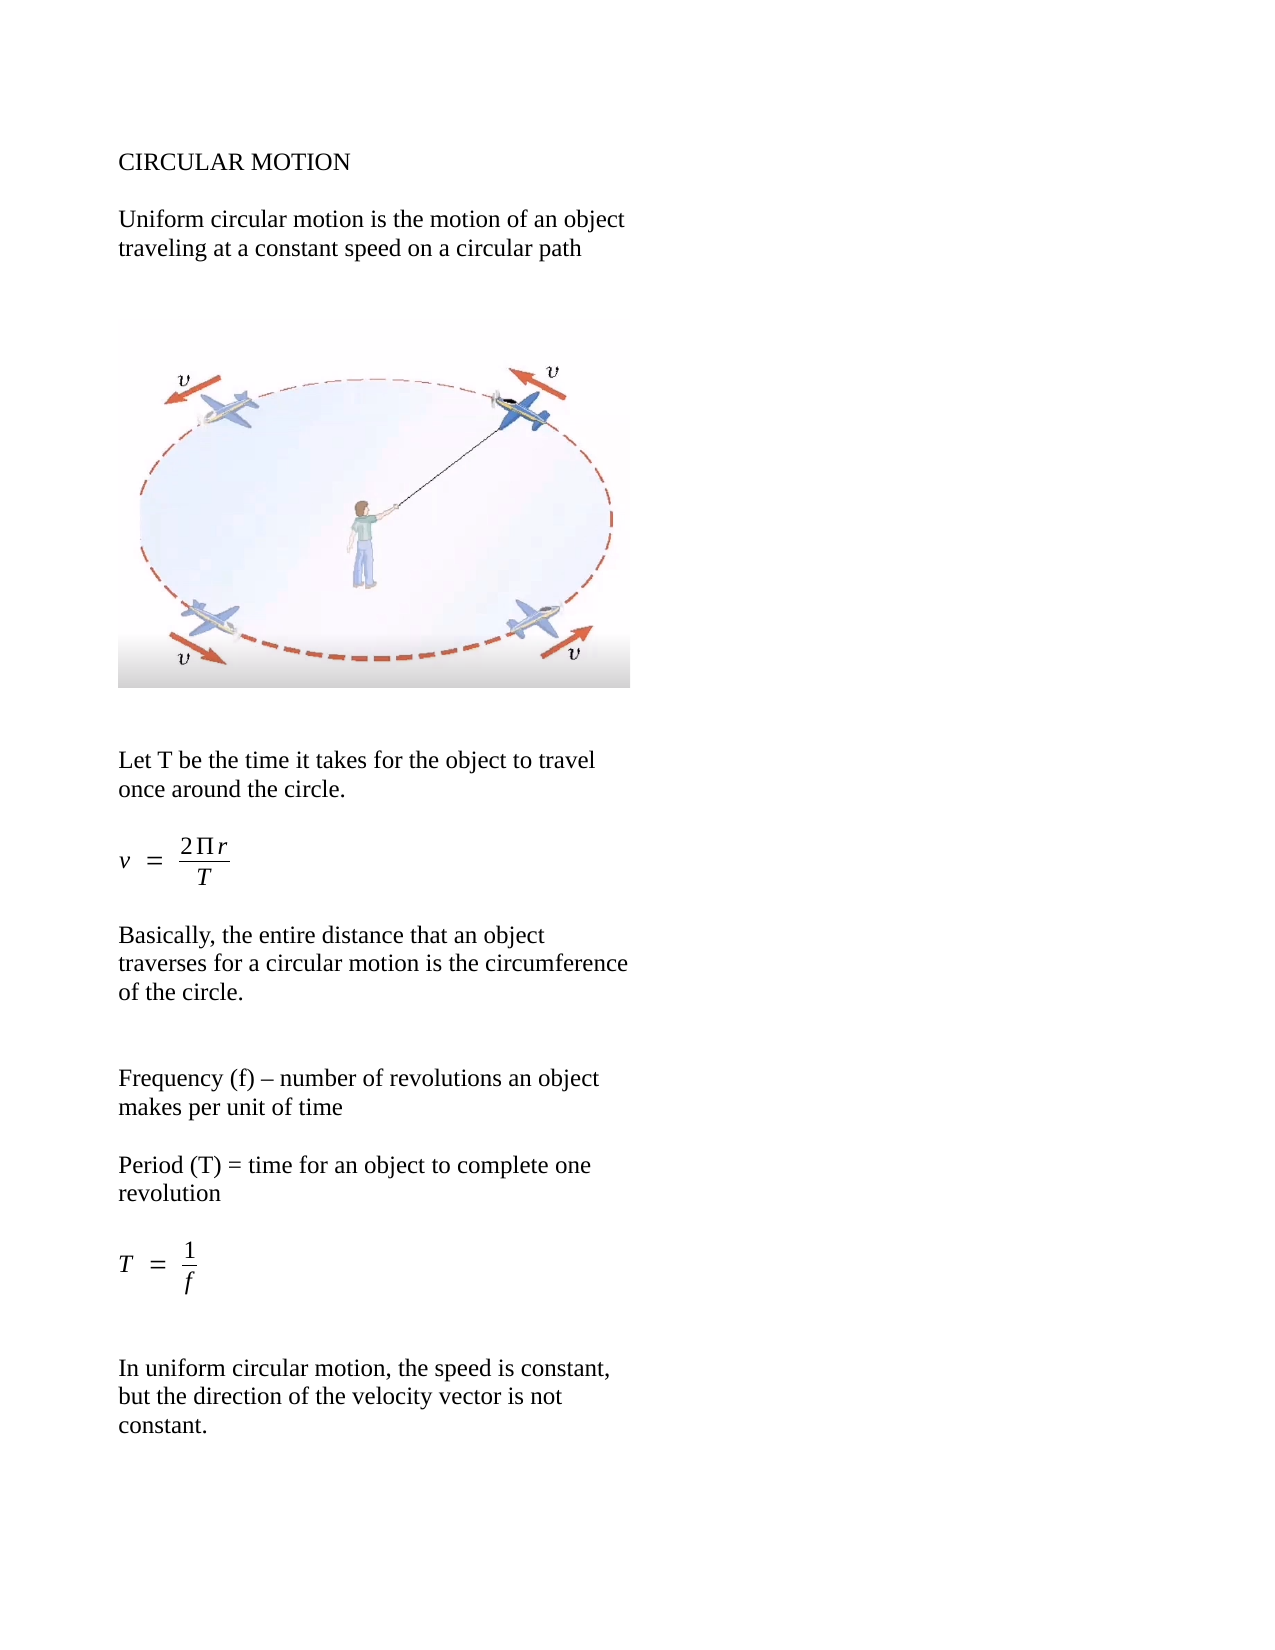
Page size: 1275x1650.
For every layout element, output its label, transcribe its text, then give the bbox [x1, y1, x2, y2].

text CIRCULAR MOTION [118, 147, 630, 176]
text Frequency (f) – number of revolutions an object makes per unit of time [118, 1063, 630, 1121]
text In uniform circular motion, the speed is constant, but the direction of the velocity vector is not constant. [118, 1353, 630, 1439]
text Basically, the entire distance that an object traverses for a circular motion is the circumference of the circle. [118, 920, 630, 1006]
picture [118, 319, 630, 688]
text Uniform circular motion is the motion of an object traveling at a constant speed on a circular path [118, 204, 630, 262]
text Let T be the time it takes for the object to travel once around the circle. [118, 745, 630, 803]
text Period (T) = time for an object to complete one revolution [118, 1150, 630, 1207]
